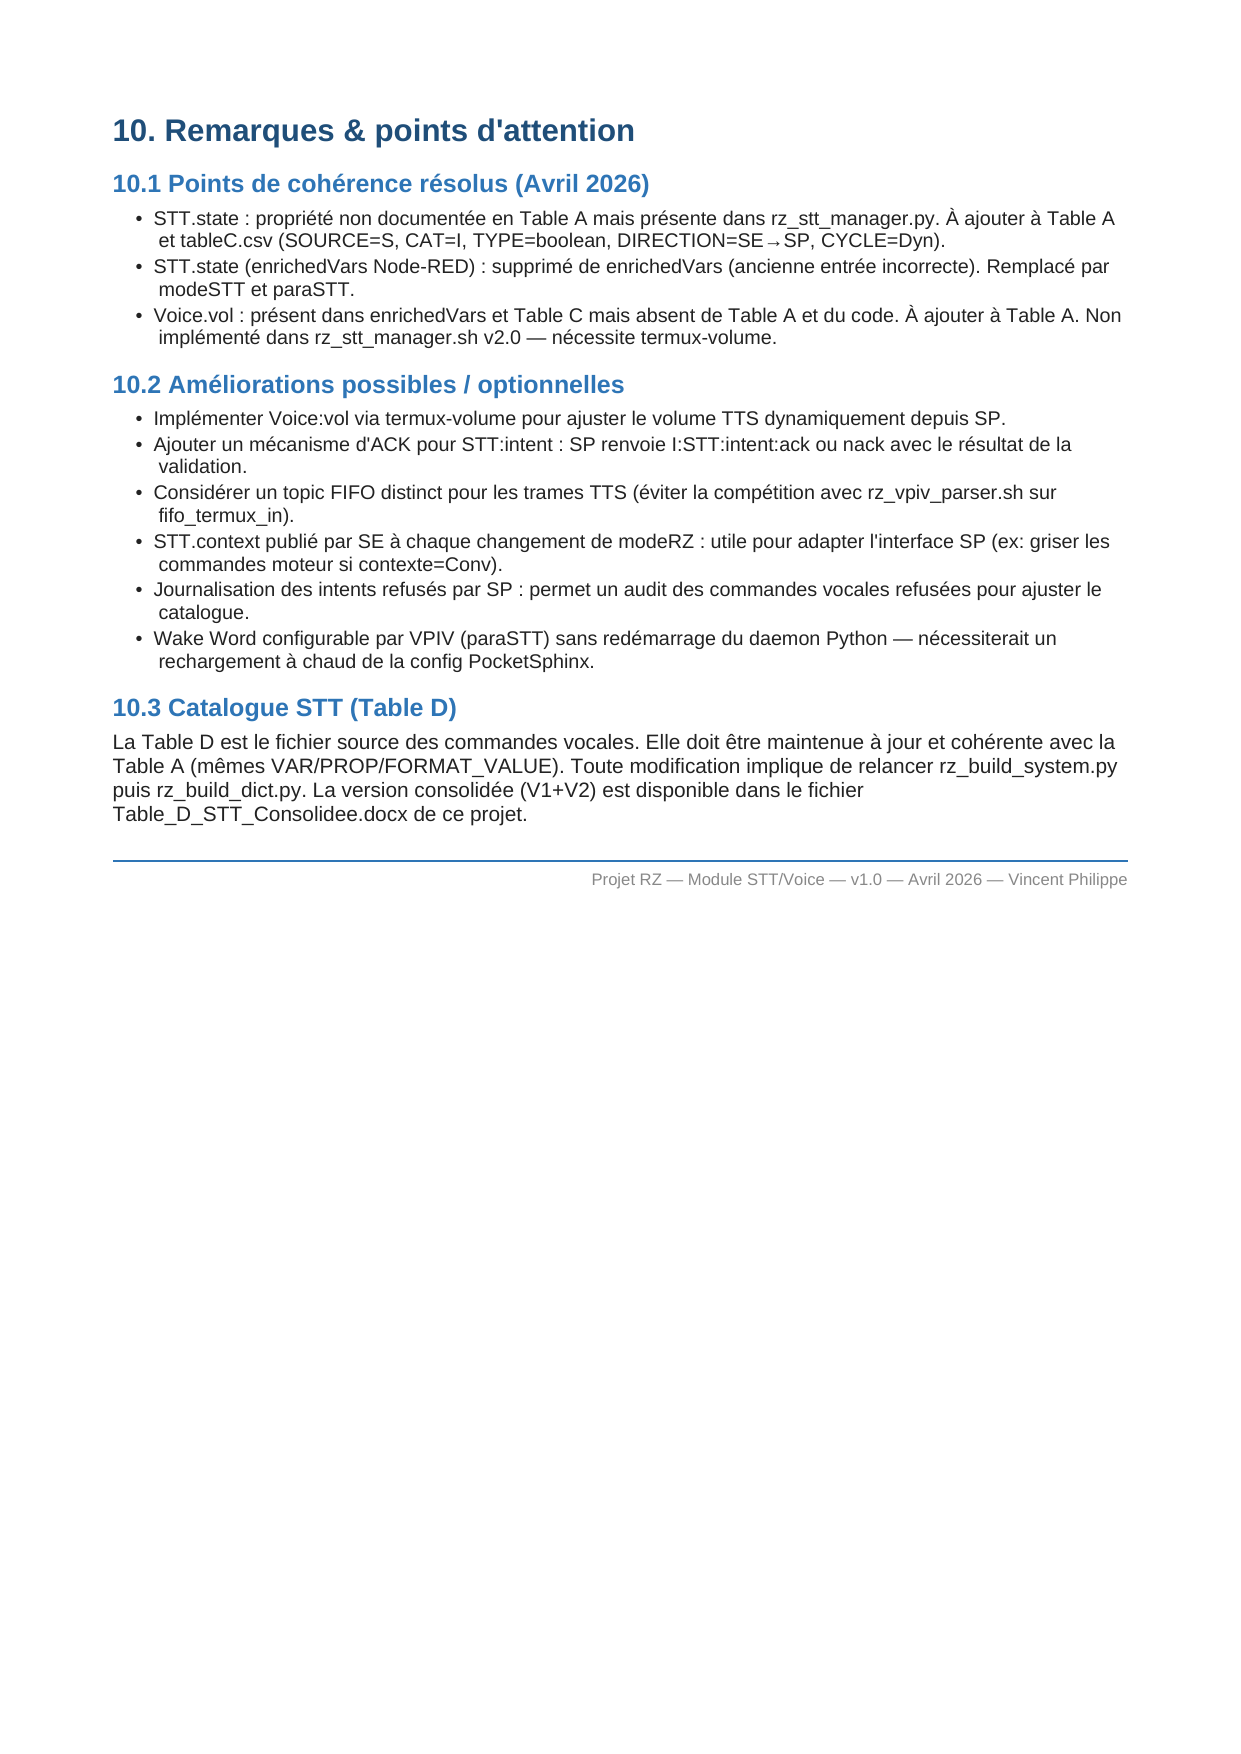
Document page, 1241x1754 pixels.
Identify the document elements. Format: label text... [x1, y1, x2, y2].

text • STT.context publié par SE à chaque changement de modeRZ : utile pour adapter l'interface SP (ex: griser les commandes moteur si contexte=Conv). [135, 530, 1128, 575]
text • Voice.vol : présent dans enrichedVars et Table C mais absent de Table A et du code. À ajouter à Table A. Non implémenté dans rz_stt_manager.sh v2.0 — nécessite termux-volume. [135, 303, 1128, 349]
text • Implémenter Voice:vol via termux-volume pour ajuster le volume TTS dynamiquement depuis SP. [135, 407, 1128, 429]
text • STT.state : propriété non documentée en Table A mais présente dans rz_stt_manager.py. À ajouter à Table A et tableC.csv (SOURCE=S, CAT=I, TYPE=boolean, DIRECTION=SE→SP, CYCLE=Dyn). [135, 206, 1128, 252]
subtitle 10. Remarques & points d'attention [112, 112, 1128, 148]
text • Wake Word configurable par VPIV (paraSTT) sans redémarrage du daemon Python — nécessiterait un rechargement à chaud de la config PocketSphinx. [135, 627, 1128, 672]
text • Ajouter un mécanisme d'ACK pour STT:intent : SP renvoie I:STT:intent:ack ou nack avec le résultat de la validation. [135, 433, 1128, 478]
text Projet RZ — Module STT/Voice — v1.0 — Avril 2026 — Vincent Philippe [112, 870, 1128, 889]
subtitle 10.2 Améliorations possibles / optionnelles [112, 370, 1128, 398]
subtitle 10.3 Catalogue STT (Table D) [112, 693, 1128, 722]
text La Table D est le fichier source des commandes vocales. Elle doit être maintenue à jour et cohérente avec la Table A (mêmes VAR/PROP/FORMAT_VALUE). Toute modification implique de relancer rz_build_system.py puis rz_build_dict.py. La version consolidée (V1+V2) est disponible dans le fichier Table_D_STT_Consolidee.docx de ce projet. [112, 730, 1128, 826]
text • STT.state (enrichedVars Node-RED) : supprimé de enrichedVars (ancienne entrée incorrecte). Remplacé par modeSTT et paraSTT. [135, 255, 1128, 300]
subtitle 10.1 Points de cohérence résolus (Avril 2026) [112, 169, 1128, 198]
text • Considérer un topic FIFO distinct pour les trames TTS (éviter la compétition avec rz_vpiv_parser.sh sur fifo_termux_in). [135, 481, 1128, 527]
text • Journalisation des intents refusés par SP : permet un audit des commandes vocales refusées pour ajuster le catalogue. [135, 578, 1128, 624]
